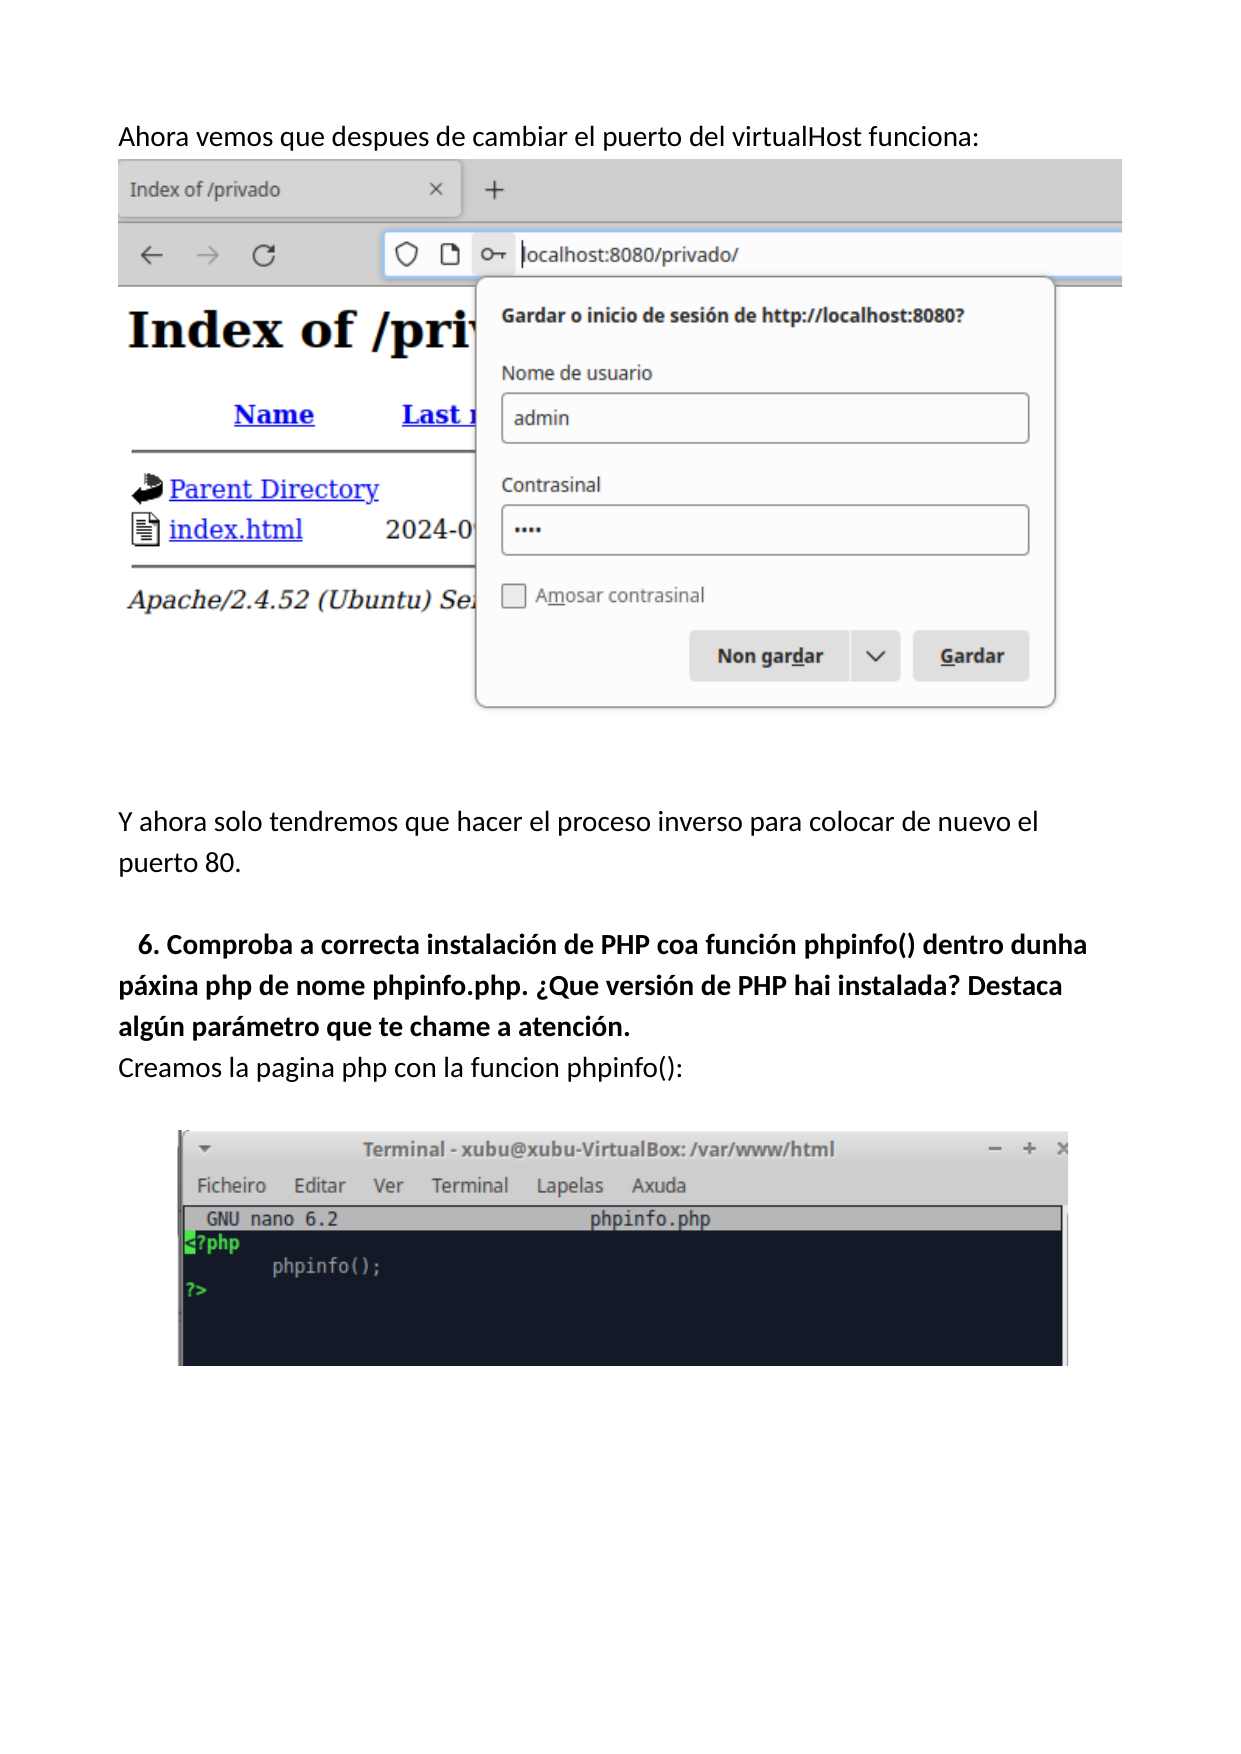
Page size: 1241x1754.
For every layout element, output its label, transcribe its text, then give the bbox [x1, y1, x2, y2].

text Y ahora solo tendremos que hacer el proceso inverso para colocar de nuevo el puerto 80. 6. Comproba a correcta instalación de PHP coa función phpinfo() dentro dunha páxina php de nome phpinfo.php. ¿Que versión de PHP hai instalada? Destaca algún parámetro que te chame a atención. Creamos la pagina php con la funcion phpinfo(): [118, 716, 1122, 1611]
text Ahora vemos que despues de cambiar el puerto del virtualHost funciona: [118, 118, 1122, 159]
picture [118, 159, 1123, 716]
picture [177, 1130, 1069, 1366]
